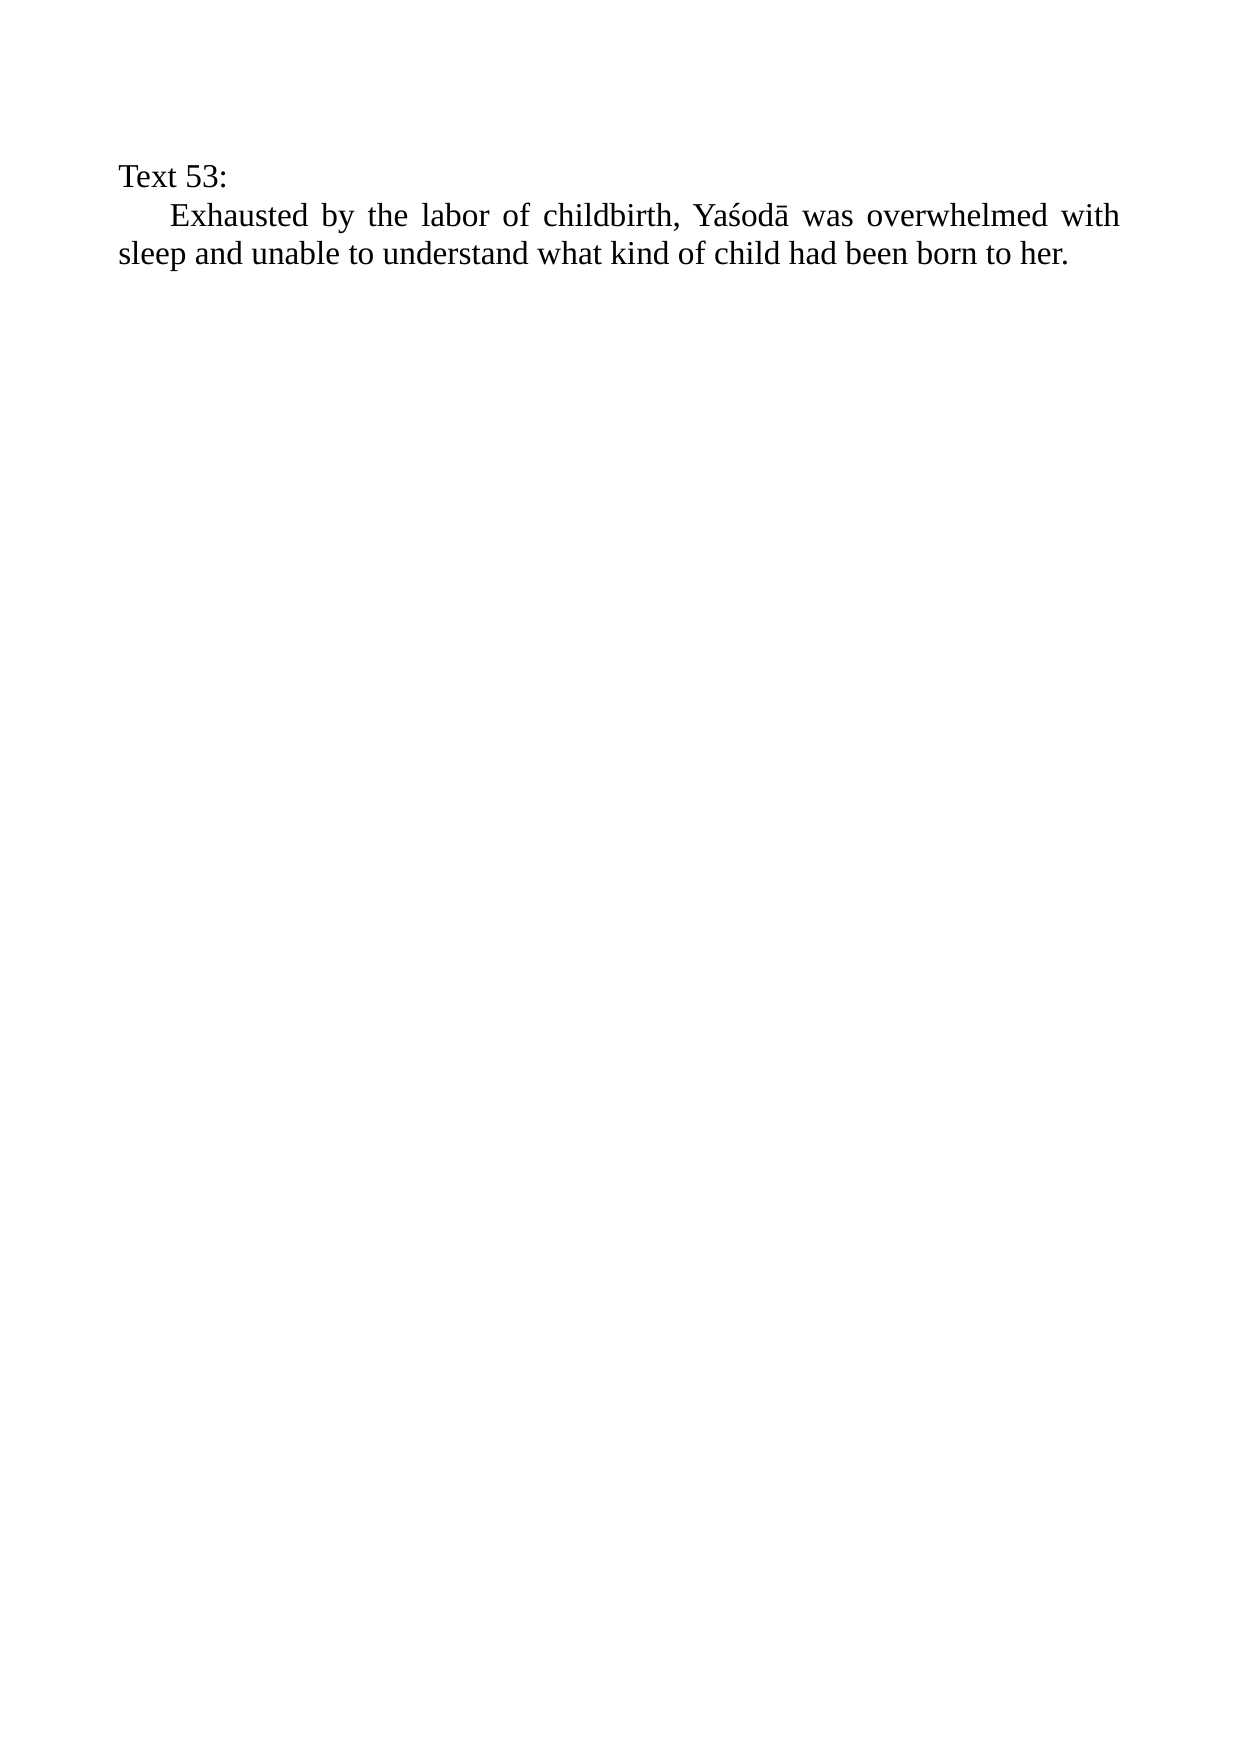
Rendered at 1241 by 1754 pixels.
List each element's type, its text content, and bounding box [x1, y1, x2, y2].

text Text 53: [118, 156, 1122, 195]
text Exhausted by the labor of childbirth, Yaśodā was overwhelmed with sleep and unable to understand what kind of child had been born to her. [118, 195, 1122, 271]
